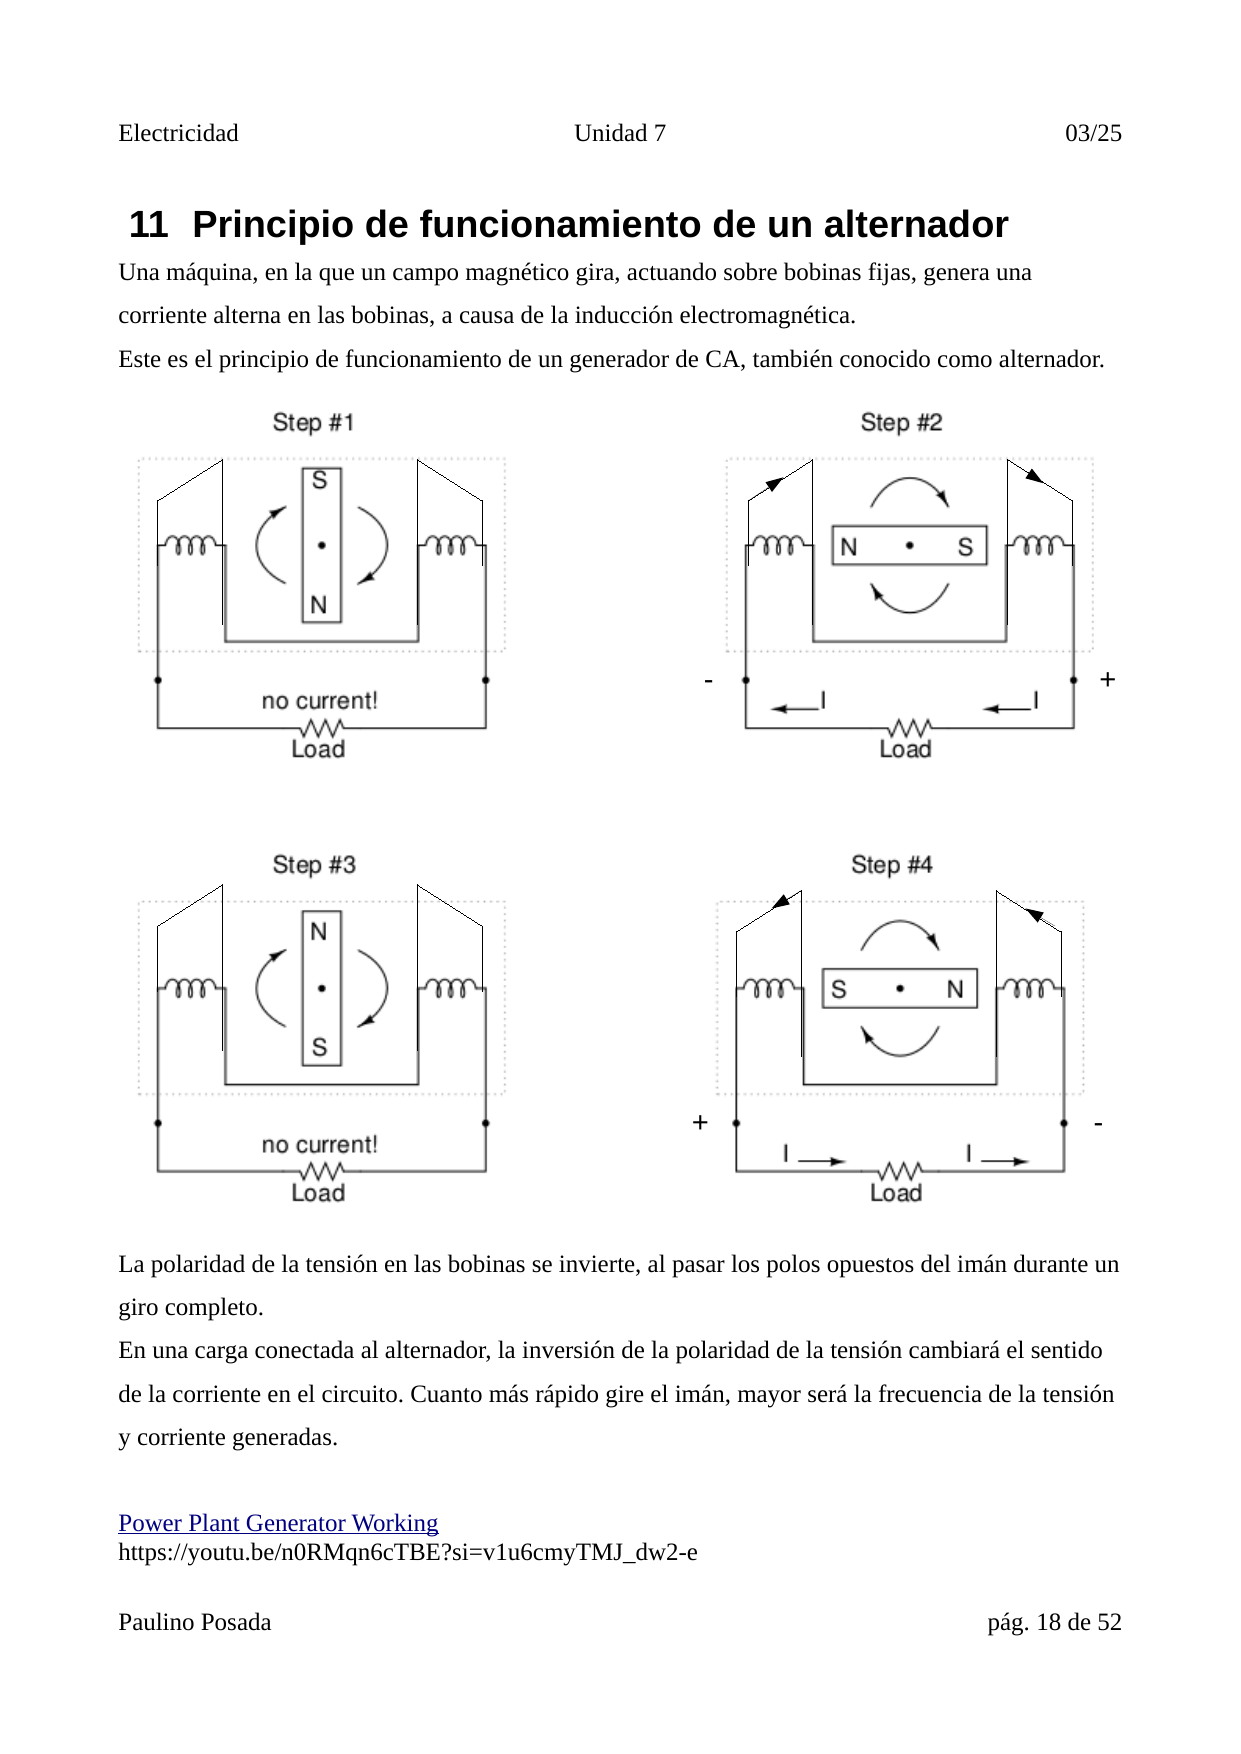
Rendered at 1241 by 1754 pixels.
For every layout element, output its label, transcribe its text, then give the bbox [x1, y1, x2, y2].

text https://youtu.be/n0RMqn6cTBE?si=v1u6cmyTMJ_dw2-e [118, 1537, 1122, 1566]
picture [118, 401, 1108, 1220]
subtitle Principio de funcionamiento de un alternador [118, 201, 1122, 245]
text La polaridad de la tensión en las bobinas se invierte, al pasar los polos opuestos del imán durante un giro completo. [118, 1249, 1122, 1321]
text Power Plant Generator Working [118, 1508, 1122, 1537]
text En una carga conectada al alternador, la inversión de la polaridad de la tensión cambiará el sentido de la corriente en el circuito. Cuanto más rápido gire el imán, mayor será la frecuencia de la tensión y corriente generadas. [118, 1336, 1122, 1451]
text Este es el principio de funcionamiento de un generador de CA, también conocido como alternador. [118, 344, 1122, 372]
text Una máquina, en la que un campo magnético gira, actuando sobre bobinas fijas, genera una corriente alterna en las bobinas, a causa de la inducción electromagnética. [118, 257, 1122, 329]
